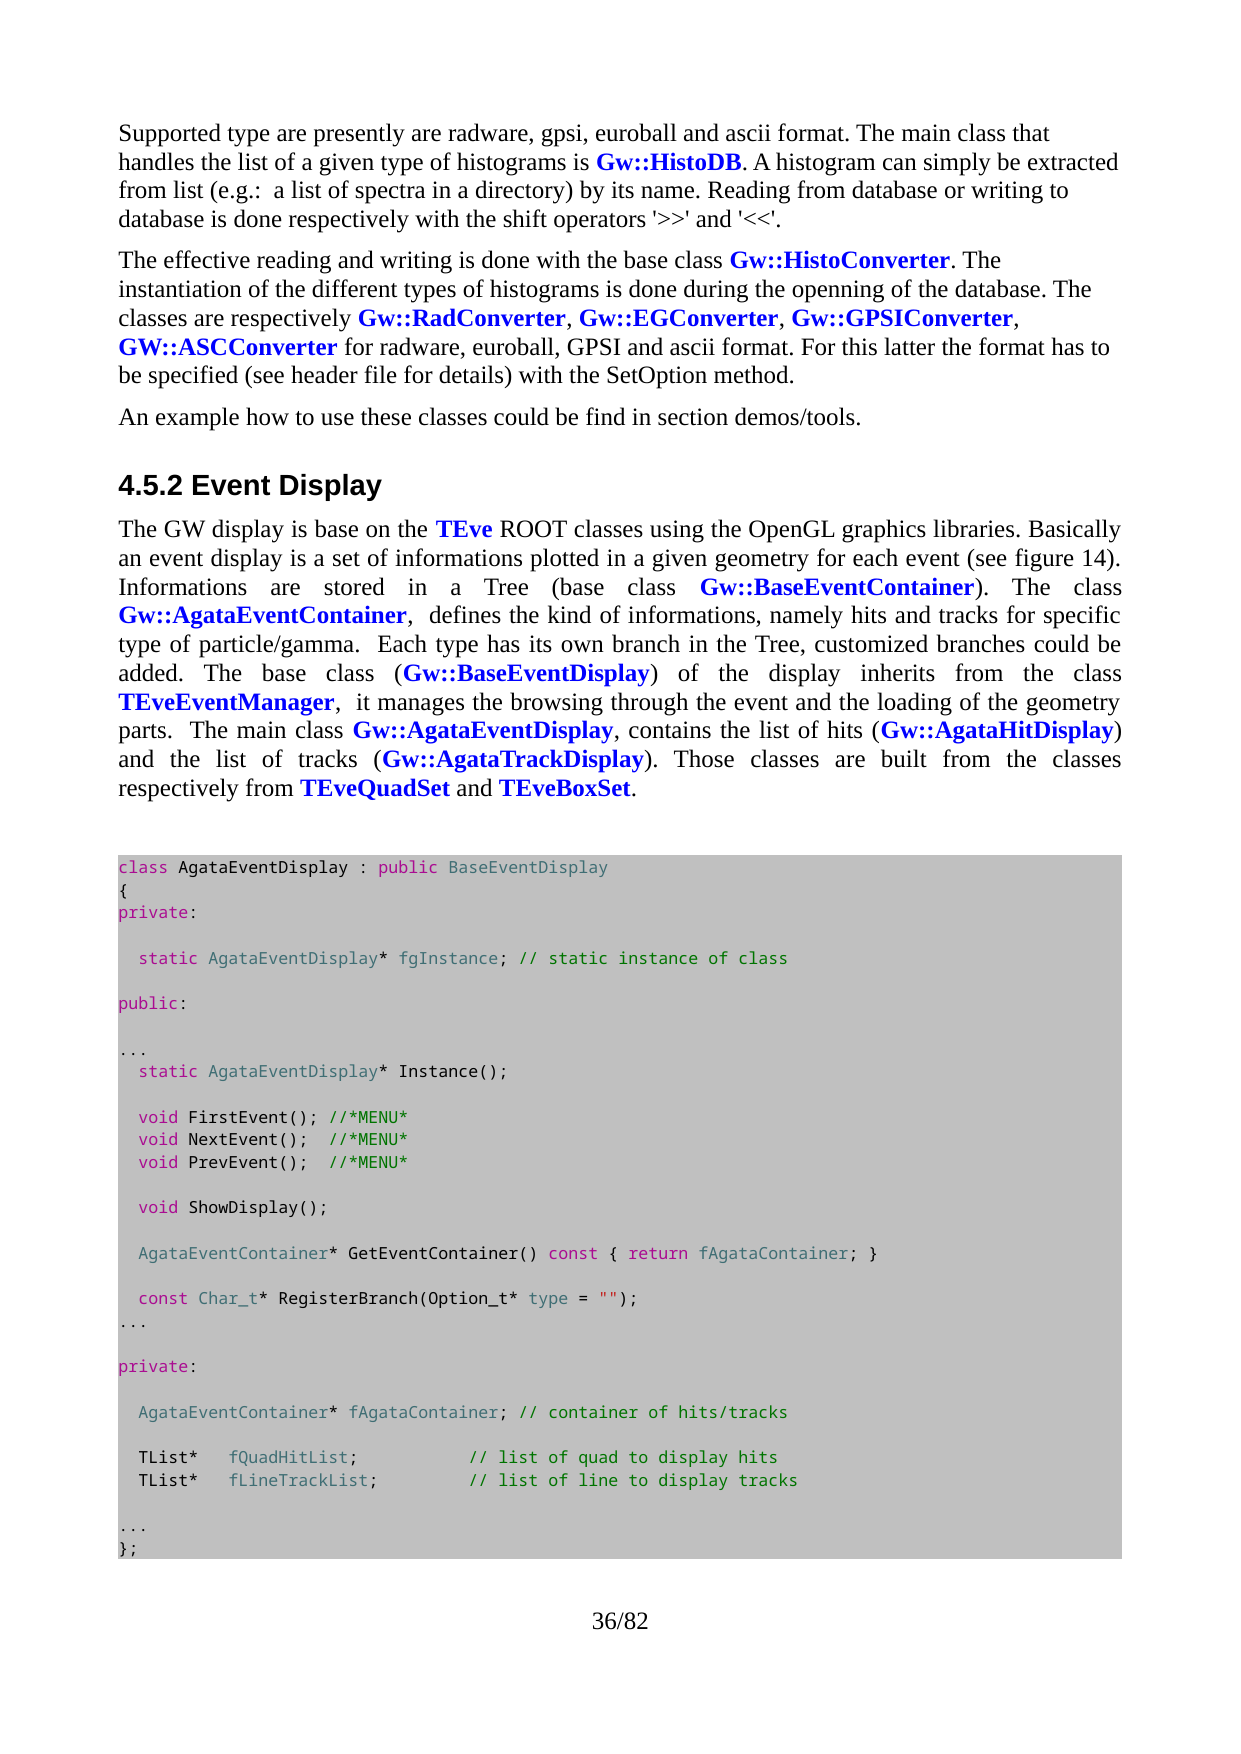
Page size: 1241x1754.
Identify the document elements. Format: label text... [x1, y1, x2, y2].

text static AgataEventDisplay* Instance(); [118, 1060, 1122, 1082]
text void PrevEvent(); //*MENU* [118, 1151, 1122, 1173]
text Supported type are presently are radware, gpsi, euroball and ascii format. The main class that handles the list of a given type of histograms is Gw::HistoDB. A histogram can simply be extracted from list (e.g.: a list of spectra in a directory) by its name. Reading from database or writing to database is done respectively with the shift operators '>>' and '<<'. [118, 118, 1122, 233]
text ... [118, 1309, 1122, 1332]
text ... [118, 1514, 1122, 1537]
text public: [118, 992, 1122, 1014]
text private: [118, 1355, 1122, 1378]
text AgataEventContainer* fAgataContainer; // container of hits/tracks [118, 1400, 1122, 1423]
text const Char_t* RegisterBranch(Option_t* type = ""); [118, 1287, 1122, 1309]
text class AgataEventDisplay : public BaseEventDisplay [118, 855, 1122, 878]
text }; [118, 1537, 1122, 1559]
text AgataEventContainer* GetEventContainer() const { return fAgataContainer; } [118, 1241, 1122, 1264]
text void ShowDisplay(); [118, 1196, 1122, 1219]
text An example how to use these classes could be find in section demos/tools. [118, 402, 1122, 431]
text void NextEvent(); //*MENU* [118, 1128, 1122, 1151]
text static AgataEventDisplay* fgInstance; // static instance of class [118, 946, 1122, 969]
text TList* fLineTrackList; // list of line to display tracks [118, 1468, 1122, 1491]
text TList* fQuadHitList; // list of quad to display hits [118, 1446, 1122, 1468]
text void FirstEvent(); //*MENU* [118, 1105, 1122, 1128]
text The effective reading and writing is done with the base class Gw::HistoConverter. The instantiation of the different types of histograms is done during the openning of the database. The classes are respectively Gw::RadConverter, Gw::EGConverter, Gw::GPSIConverter, GW::ASCConverter for radware, euroball, GPSI and ascii format. For this latter the format has to be specified (see header file for details) with the SetOption method. [118, 246, 1122, 389]
text { [118, 878, 1122, 901]
text The GW display is base on the TEve ROOT classes using the OpenGL graphics libraries. Basically an event display is a set of informations plotted in a given geometry for each event (see figure 14). Informations are stored in a Tree (base class Gw::BaseEventContainer). The class Gw::AgataEventContainer, defines the kind of informations, namely hits and tracks for specific type of particle/gamma. Each type has its own branch in the Tree, customized branches could be added. The base class (Gw::BaseEventDisplay) of the display inherits from the class TEveEventManager, it manages the browsing through the event and the loading of the geometry parts. The main class Gw::AgataEventDisplay, contains the list of hits (Gw::AgataHitDisplay) and the list of tracks (Gw::AgataTrackDisplay). Those classes are built from the classes respectively from TEveQuadSet and TEveBoxSet. [118, 514, 1122, 802]
text private: [118, 901, 1122, 923]
text ... [118, 1037, 1122, 1060]
subtitle 4.5.2 Event Display [118, 468, 1122, 502]
